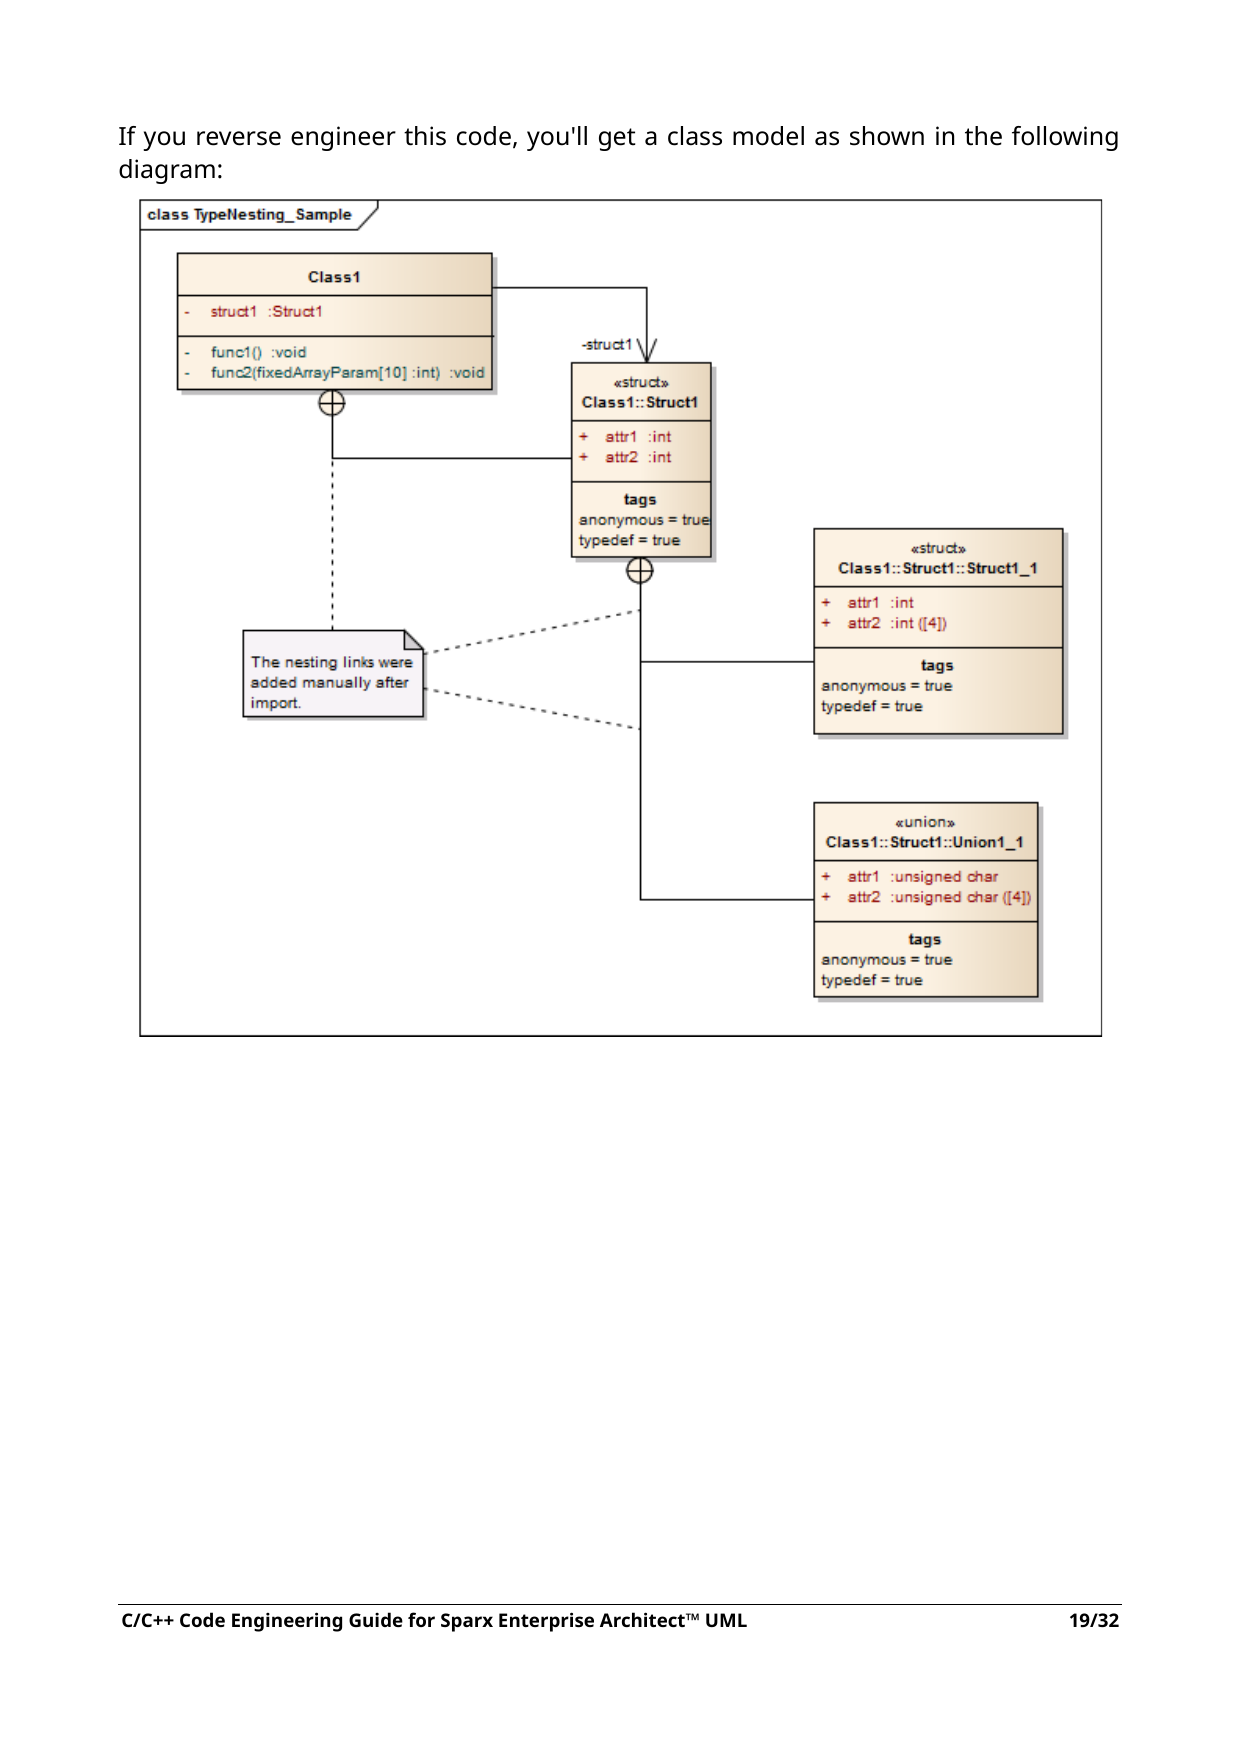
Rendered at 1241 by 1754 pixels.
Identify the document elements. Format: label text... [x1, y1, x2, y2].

picture [138, 198, 1103, 1037]
text If you reverse engineer this code, you'll get a class model as shown in the following diagram: [118, 118, 1122, 186]
